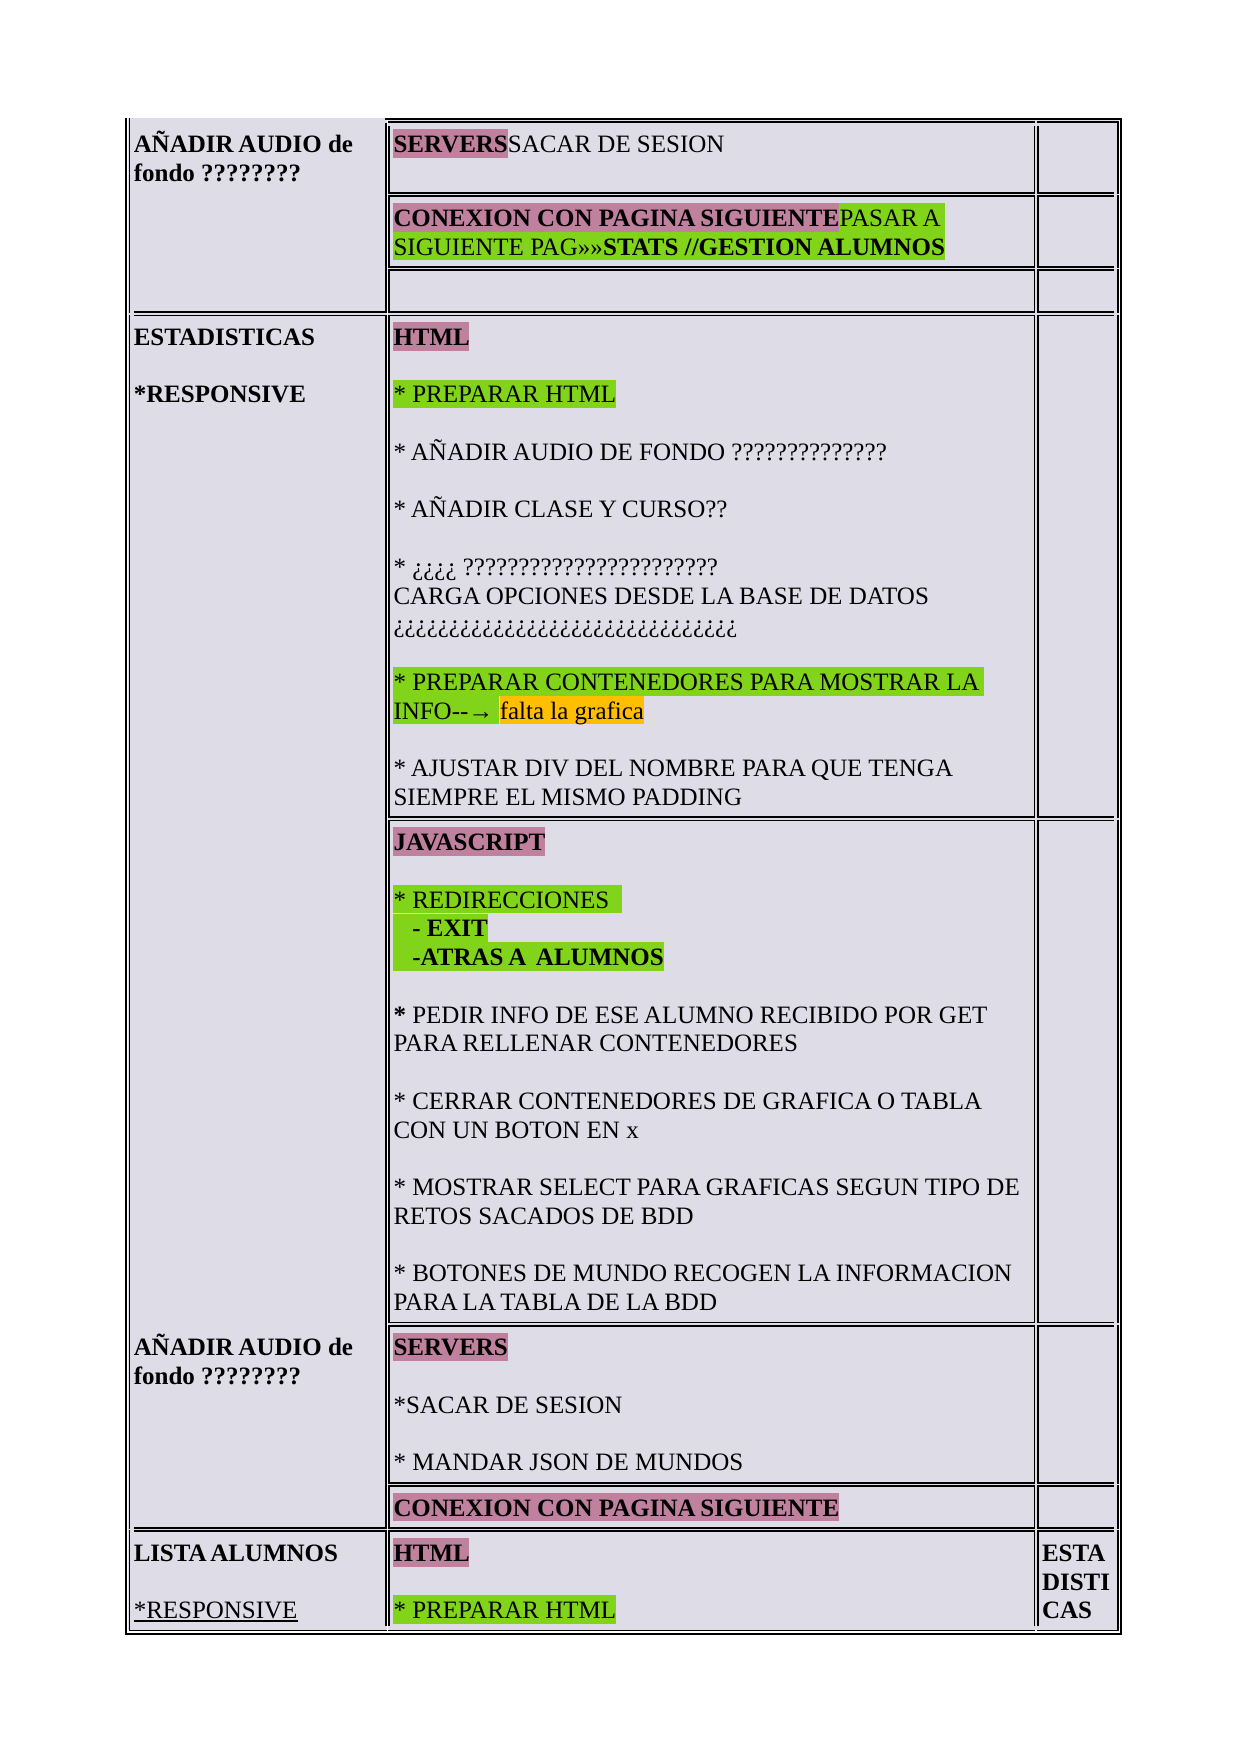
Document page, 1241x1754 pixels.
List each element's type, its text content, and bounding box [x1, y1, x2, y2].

table_cell [1036, 816, 1119, 1322]
table_cell CONEXION CON PAGINA SIGUIENTE [390, 1487, 1034, 1527]
table_cell ESTADISTICAS *RESPONSIVE [128, 311, 387, 816]
table_cell ESTADISTICAS [1036, 1527, 1119, 1630]
table_cell [1036, 192, 1119, 266]
table_cell SERVERSSACAR DE SESION [388, 120, 1036, 192]
table_cell JAVASCRIPT * REDIRECCIONES - EXIT -ATRAS A ALUMNOS * PEDIR INFO DE ESE ALUMNO RECIBIDO POR GET PARA RELLENAR CONTENEDORES * CERRAR CONTENEDORES DE GRAFICA O TABLA CON UN BOTON EN x * MOSTRAR SELECT PARA GRAFICAS SEGUN TIPO DE RETOS SACADOS DE BDD * BOTONES DE MUNDO RECOGEN LA INFORMACION PARA LA TABLA DE LA BDD [390, 821, 1034, 1322]
table_cell [130, 816, 385, 1322]
table_cell AÑADIR AUDIO de fondo ???????? [130, 118, 387, 192]
table_cell [1036, 1322, 1119, 1482]
table_cell [390, 271, 1034, 311]
table_cell CONEXION CON PAGINA SIGUIENTEPASAR A SIGUIENTE PAG»»STATS //GESTION ALUMNOS [390, 197, 1034, 266]
table_cell [1036, 120, 1119, 192]
table_cell SERVERS *SACAR DE SESION * MANDAR JSON DE MUNDOS [390, 1327, 1034, 1482]
table_cell LISTA ALUMNOS *RESPONSIVE [128, 1527, 387, 1630]
table_cell [130, 266, 385, 311]
table_cell [1036, 1482, 1119, 1527]
table_cell [130, 192, 385, 266]
table_cell [1036, 311, 1119, 816]
table_cell [1036, 266, 1119, 311]
table_cell AÑADIR AUDIO de fondo ???????? [130, 1322, 385, 1482]
table_cell HTML * PREPARAR HTML * AÑADIR AUDIO DE FONDO ?????????????? * AÑADIR CLASE Y CURSO?? * ¿¿¿¿ ??????????????????????? CARGA OPCIONES DESDE LA BASE DE DATOS ¿¿¿¿¿¿¿¿¿¿¿¿¿¿¿¿¿¿¿¿¿¿¿¿¿¿¿¿¿¿¿ * PREPARAR CONTENEDORES PARA MOSTRAR LA INFO--→ falta la grafica * AJUSTAR DIV DEL NOMBRE PARA QUE TENGA SIEMPRE EL MISMO PADDING [390, 316, 1034, 816]
table_cell HTML * PREPARAR HTML [388, 1527, 1036, 1630]
table_cell [130, 1482, 385, 1527]
